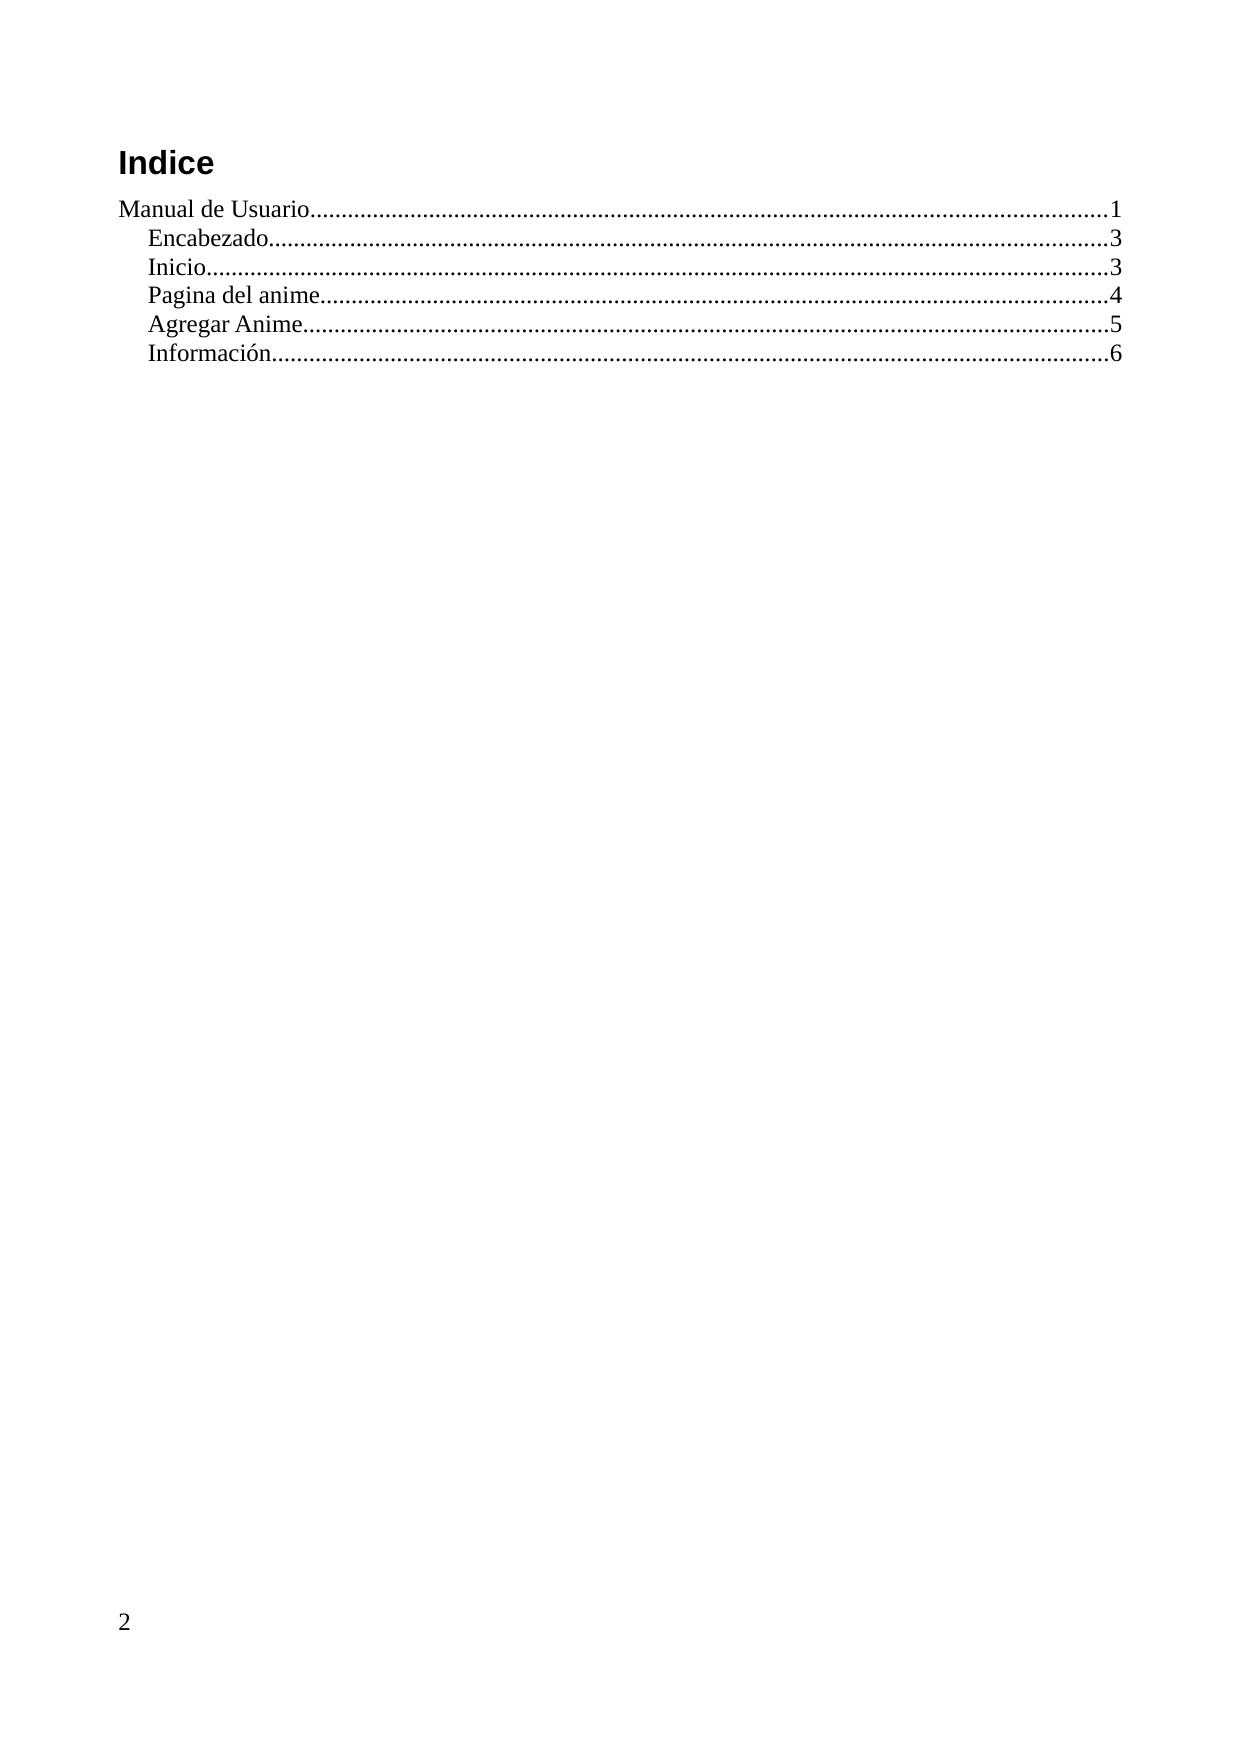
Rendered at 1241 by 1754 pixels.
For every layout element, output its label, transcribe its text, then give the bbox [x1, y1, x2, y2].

text Pagina del anime 4 [148, 280, 1122, 309]
subtitle Indice [118, 143, 1122, 182]
text Agregar Anime 5 [148, 309, 1122, 338]
text Manual de Usuario 1 [118, 194, 1122, 223]
text Encabezado 3 [148, 223, 1122, 252]
text Información 6 [148, 338, 1122, 367]
text Inicio 3 [148, 252, 1122, 280]
